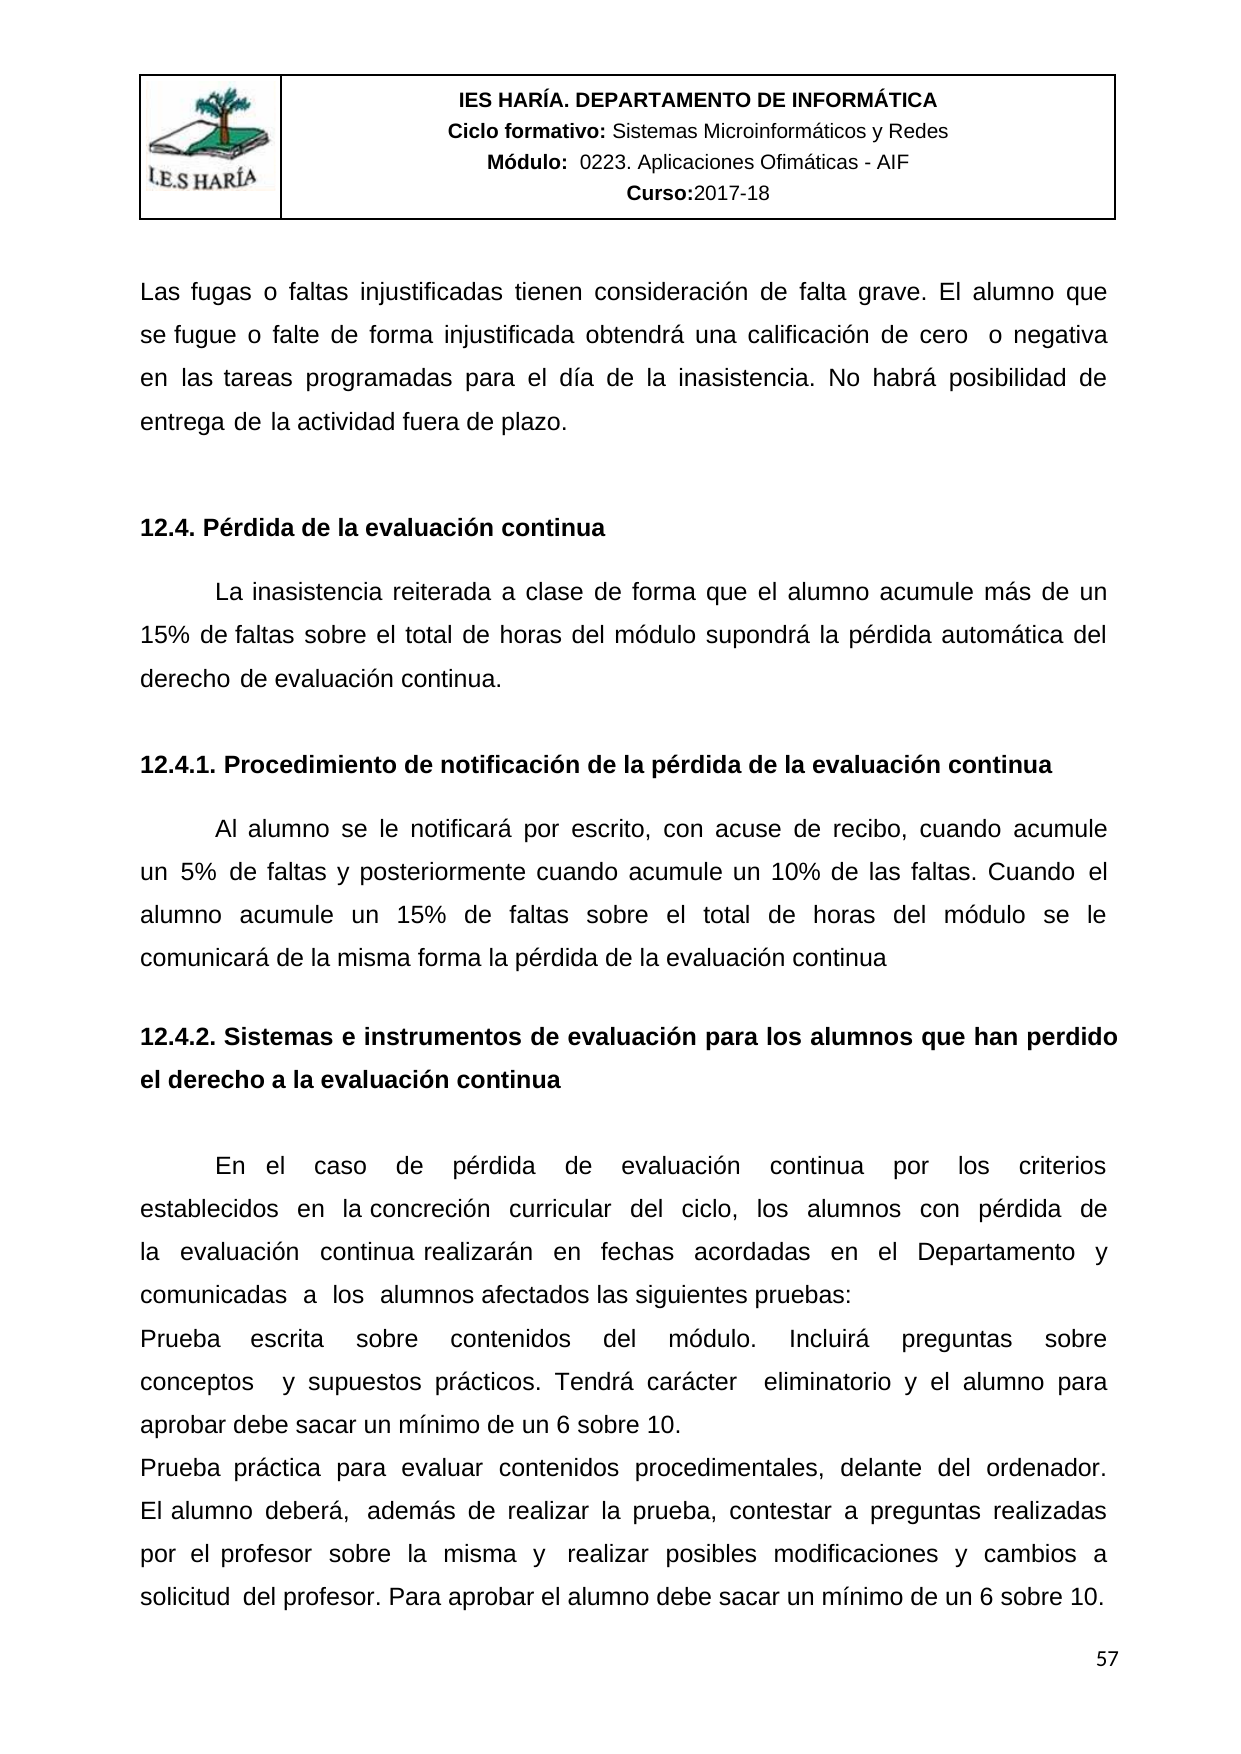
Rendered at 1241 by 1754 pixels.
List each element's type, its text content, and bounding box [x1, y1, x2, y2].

text Prueba escrita sobre contenidos del módulo. Incluirá preguntas sobre conceptos y supuestos prácticos. Tendrá carácter eliminatorio y el alumno para aprobar debe sacar un mínimo de un 6 sobre 10. [140, 1323, 1108, 1438]
text 12.4.1. Procedimiento de notificación de la pérdida de la evaluación continua [140, 750, 1119, 779]
text 12.4.2. Sistemas e instrumentos de evaluación para los alumnos que han perdido el derecho a la evaluación continua [140, 1022, 1119, 1094]
text La inasistencia reiterada a clase de forma que el alumno acumule más de un 15% de faltas sobre el total de horas del módulo supondrá la pérdida automática del derecho de evaluación continua. [140, 577, 1108, 692]
text 12.4. Pérdida de la evaluación continua [140, 513, 1119, 542]
text Prueba práctica para evaluar contenidos procedimentales, delante del ordenador. El alumno deberá, además de realizar la prueba, contestar a preguntas realizadas por el profesor sobre la misma y realizar posibles modificaciones y cambios a solicitud del profesor. Para aprobar el alumno debe sacar un mínimo de un 6 sobre 10. [140, 1453, 1108, 1611]
picture [145, 81, 276, 191]
text Las fugas o faltas injustificadas tienen consideración de falta grave. El alumno que se fugue o falte de forma injustificada obtendrá una calificación de cero o negativa en las tareas programadas para el día de la inasistencia. No habrá posibilidad de entrega de la actividad fuera de plazo. [140, 277, 1108, 435]
text Al alumno se le notificará por escrito, con acuse de recibo, cuando acumule un 5% de faltas y posteriormente cuando acumule un 10% de las faltas. Cuando el alumno acumule un 15% de faltas sobre el total de horas del módulo se le comunicará de la misma forma la pérdida de la evaluación continua [140, 814, 1108, 972]
text En el caso de pérdida de evaluación continua por los criterios establecidos en la concreción curricular del ciclo, los alumnos con pérdida de la evaluación continua realizarán en fechas acordadas en el Departamento y comunicadas a los alumnos afectados las siguientes pruebas: [140, 1151, 1108, 1309]
